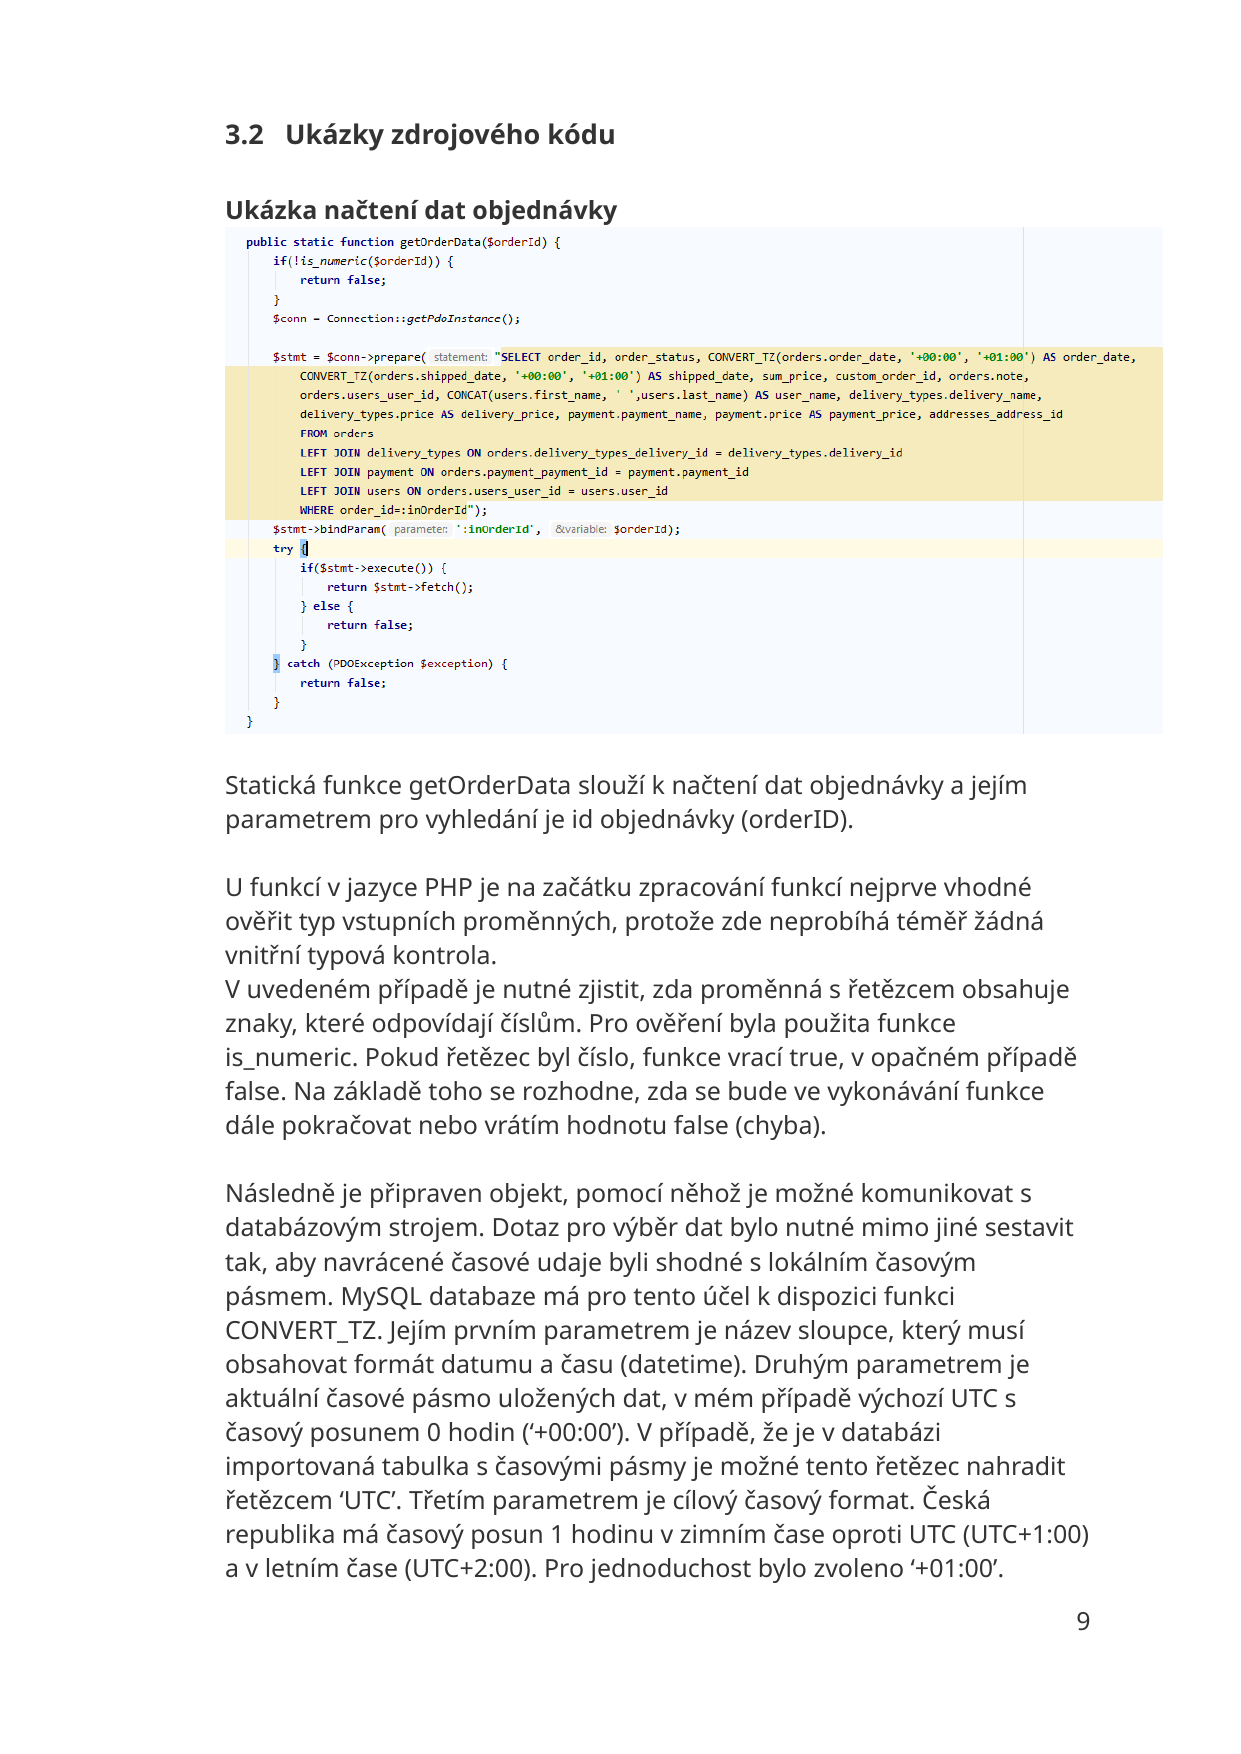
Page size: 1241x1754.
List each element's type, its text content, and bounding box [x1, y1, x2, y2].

text Ukázka načtení dat objednávky [225, 193, 1090, 227]
subtitle Ukázky zdrojového kódu [225, 116, 1090, 152]
text Statická funkce getOrderData slouží k načtení dat objednávky a jejím parametrem pro vyhledání je id objednávky (orderID). [225, 767, 1090, 835]
text Následně je připraven objekt, pomocí něhož je možné komunikovat s databázovým strojem. Dotaz pro výběr dat bylo nutné mimo jiné sestavit tak, aby navrácené časové udaje byli shodné s lokálním časovým pásmem. MySQL databaze má pro tento účel k dispozici funkci CONVERT_TZ. Jejím prvním parametrem je název sloupce, který musí obsahovat formát datumu a času (datetime). Druhým parametrem je aktuální časové pásmo uložených dat, v mém případě výchozí UTC s časový posunem 0 hodin (‘+00:00’). V případě, že je v databázi importovaná tabulka s časovými pásmy je možné tento řetězec nahradit řetězcem ‘UTC’. Třetím parametrem je cílový časový format. Česká republika má časový posun 1 hodinu v zimním čase oproti UTC (UTC+1:00) a v letním čase (UTC+2:00). Pro jednoduchost bylo zvoleno ‘+01:00’. [225, 1176, 1090, 1585]
text U funkcí v jazyce PHP je na začátku zpracování funkcí nejprve vhodné ověřit typ vstupních proměnných, protože zde neprobíhá téměř žádná vnitřní typová kontrola. [225, 869, 1090, 972]
text V uvedeném případě je nutné zjistit, zda proměnná s řetězcem obsahuje znaky, které odpovídají číslům. Pro ověření byla použita funkce is_numeric. Pokud řetězec byl číslo, funkce vrací true, v opačném případě false. Na základě toho se rozhodne, zda se bude ve vykonávání funkce dále pokračovat nebo vrátím hodnotu false (chyba). [225, 972, 1090, 1142]
